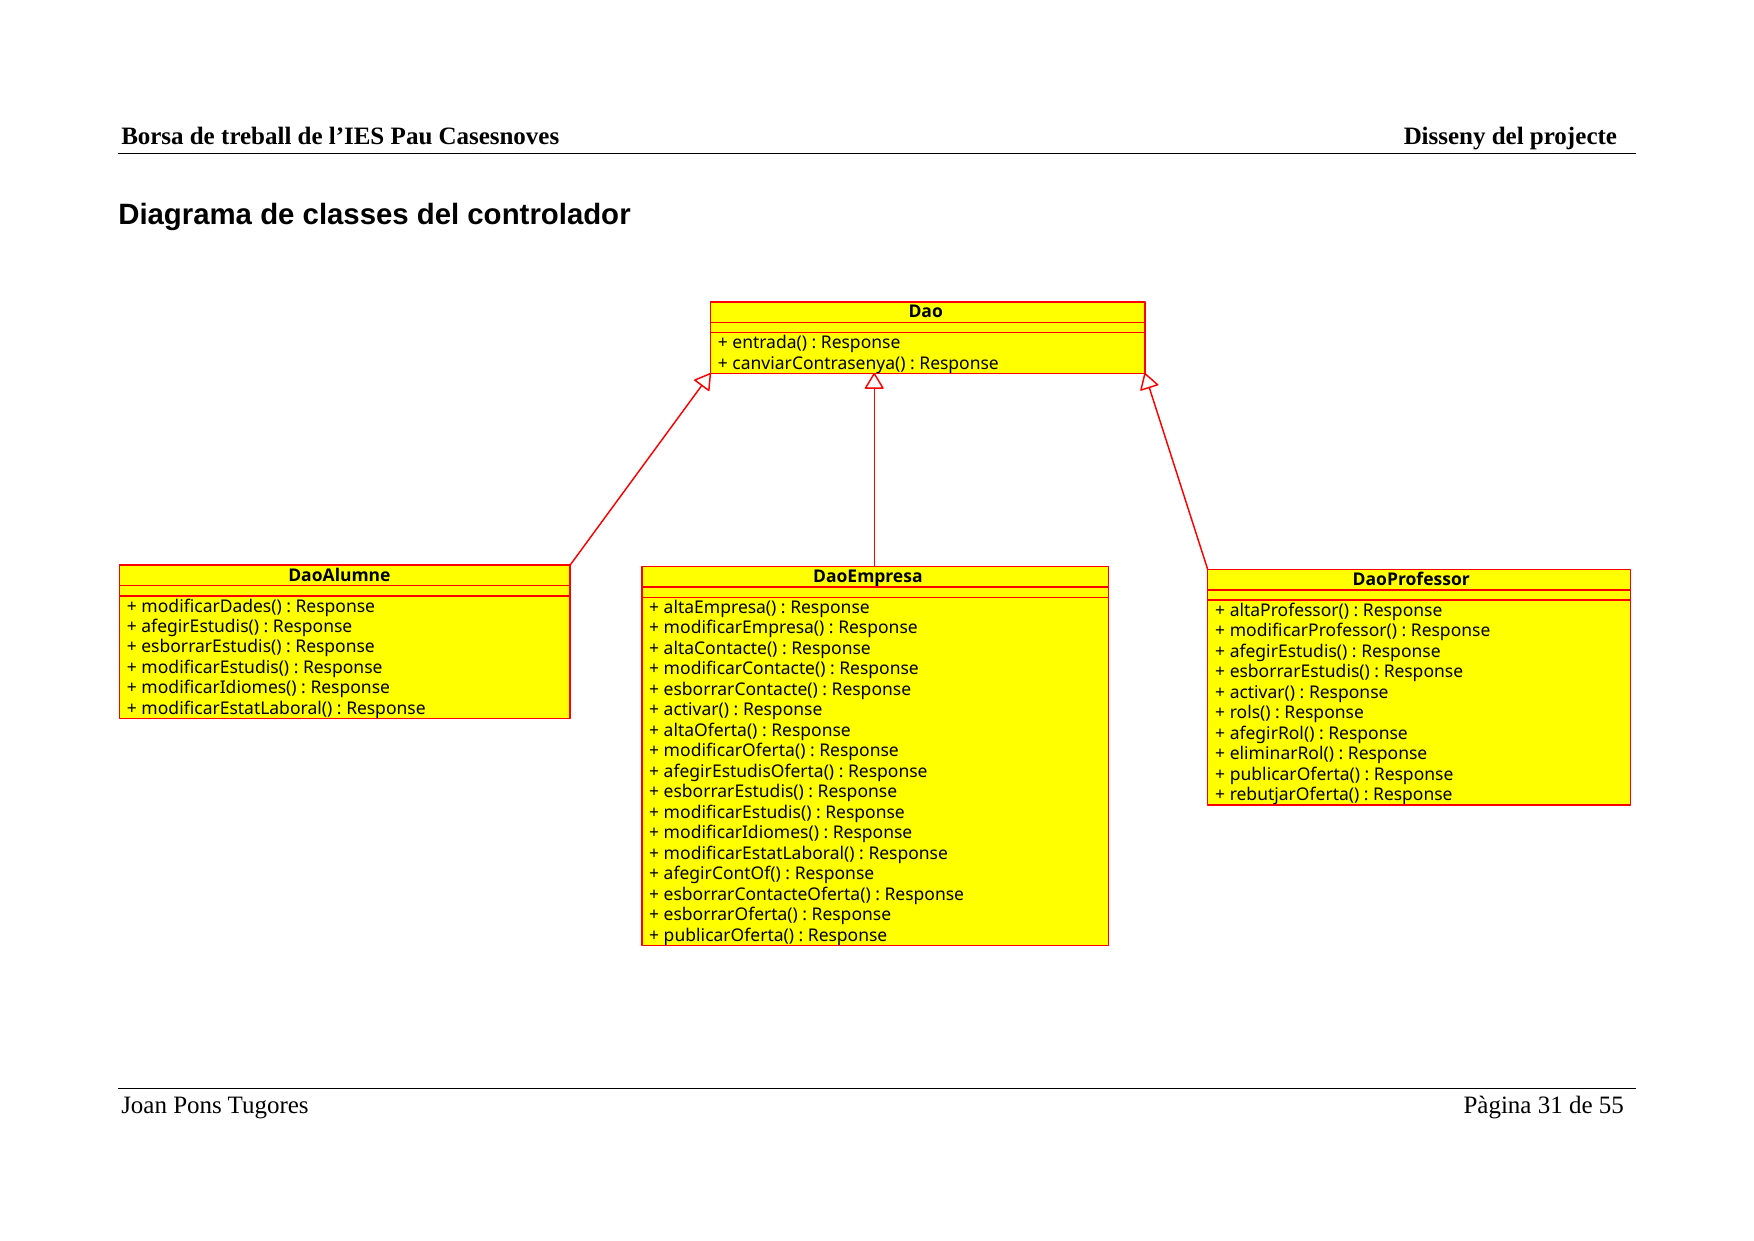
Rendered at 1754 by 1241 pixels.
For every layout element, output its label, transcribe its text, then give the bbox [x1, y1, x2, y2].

subtitle Diagrama de classes del controlador [118, 197, 1636, 231]
